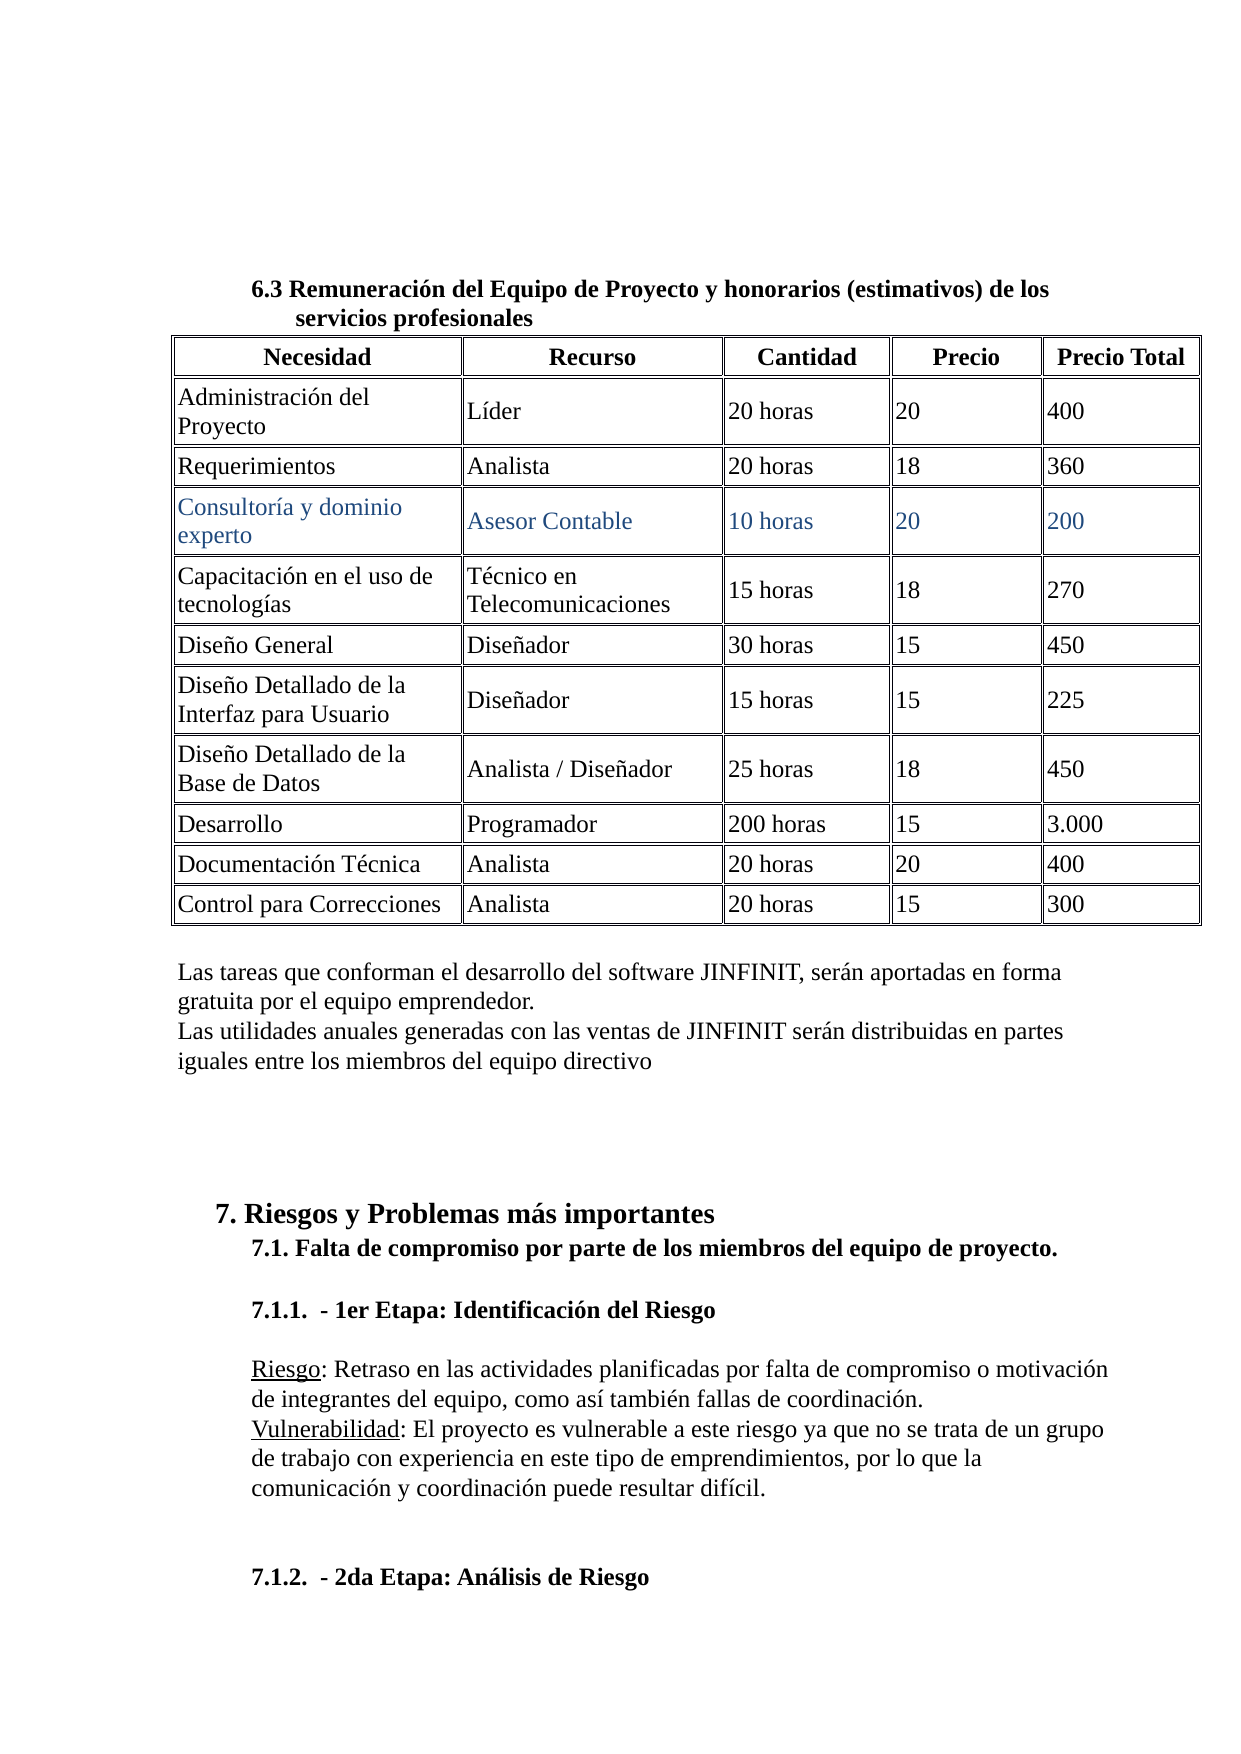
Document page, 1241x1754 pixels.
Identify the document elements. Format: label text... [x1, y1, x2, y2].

table_cell 30 horas [725, 626, 889, 663]
table_cell 450 [1044, 626, 1199, 663]
table_cell 20 horas [725, 379, 889, 444]
table_cell Documentación Técnica [175, 846, 461, 883]
table_cell 20 horas [725, 886, 889, 923]
table_cell Diseñador [464, 626, 722, 663]
table_cell Analista [464, 846, 722, 883]
table_cell Analista [464, 886, 722, 923]
table_cell 300 [1044, 886, 1199, 923]
text Las utilidades anuales generadas con las ventas de JINFINIT serán distribuidas en partes iguales entre los miembros del equipo directivo [177, 1015, 1122, 1074]
table_cell 18 [893, 736, 1041, 802]
table_cell Requerimientos [175, 448, 461, 485]
table_cell 20 [893, 846, 1041, 883]
table_header Recurso [464, 338, 722, 375]
table_cell Diseño Detallado de la Interfaz para Usuario [175, 667, 461, 733]
table_cell 15 [893, 626, 1041, 663]
table_cell Líder [464, 379, 722, 444]
text 7.1. Falta de compromiso por parte de los miembros del equipo de proyecto. [251, 1233, 1122, 1261]
table_header Precio [893, 338, 1041, 375]
text 7. Riesgos y Problemas más importantes [215, 1196, 1122, 1230]
table_cell 225 [1044, 667, 1199, 733]
table_cell Diseño Detallado de la Base de Datos [175, 736, 461, 802]
table_cell 18 [893, 448, 1041, 485]
table_cell Desarrollo [175, 805, 461, 842]
table_cell Diseñador [464, 667, 722, 733]
table_cell 200 horas [725, 805, 889, 842]
table_cell 270 [1044, 557, 1199, 623]
table_cell 10 horas [725, 488, 889, 554]
table_cell 20 [893, 379, 1041, 444]
table_cell 20 horas [725, 846, 889, 883]
table_cell Analista [464, 448, 722, 485]
table_cell 15 horas [725, 557, 889, 623]
table_header Precio Total [1044, 338, 1199, 375]
table_cell 15 [893, 805, 1041, 842]
table_cell Programador [464, 805, 722, 842]
table_cell 450 [1044, 736, 1199, 802]
table_cell 15 horas [725, 667, 889, 733]
table_header Necesidad [175, 338, 461, 375]
table_cell 200 [1044, 488, 1199, 554]
table_cell 25 horas [725, 736, 889, 802]
table_cell Capacitación en el uso de tecnologías [175, 557, 461, 623]
text Riesgo: Retraso en las actividades planificadas por falta de compromiso o motivación de integrantes del equipo, como así también fallas de coordinación. [251, 1353, 1122, 1413]
table_cell Control para Correcciones [175, 886, 461, 923]
table_header Cantidad [725, 338, 889, 375]
text 7.1.1. - 1er Etapa: Identificación del Riesgo [251, 1294, 1122, 1324]
table_cell 18 [893, 557, 1041, 623]
table_cell Administración del Proyecto [175, 379, 461, 444]
table_cell 400 [1044, 379, 1199, 444]
table_cell 20 [893, 488, 1041, 554]
table_cell Consultoría y dominio experto [175, 488, 461, 554]
table_cell 3.000 [1044, 805, 1199, 842]
table_cell Técnico en Telecomunicaciones [464, 557, 722, 623]
table_cell Asesor Contable [464, 488, 722, 554]
text Vulnerabilidad: El proyecto es vulnerable a este riesgo ya que no se trata de un grupo de trabajo con experiencia en este tipo de emprendimientos, por lo que la comunicación y coordinación puede resultar difícil. [251, 1413, 1122, 1502]
table_cell 400 [1044, 846, 1199, 883]
table_cell 20 horas [725, 448, 889, 485]
table_cell 360 [1044, 448, 1199, 485]
text 6.3 Remuneración del Equipo de Proyecto y honorarios (estimativos) de los servicios profesionales [251, 274, 1122, 332]
text 7.1.2. - 2da Etapa: Análisis de Riesgo [251, 1561, 1122, 1591]
text Las tareas que conforman el desarrollo del software JINFINIT, serán aportadas en forma gratuita por el equipo emprendedor. [177, 956, 1122, 1015]
table_cell 15 [893, 886, 1041, 923]
table_cell 15 [893, 667, 1041, 733]
table_cell Diseño General [175, 626, 461, 663]
table_cell Analista / Diseñador [464, 736, 722, 802]
